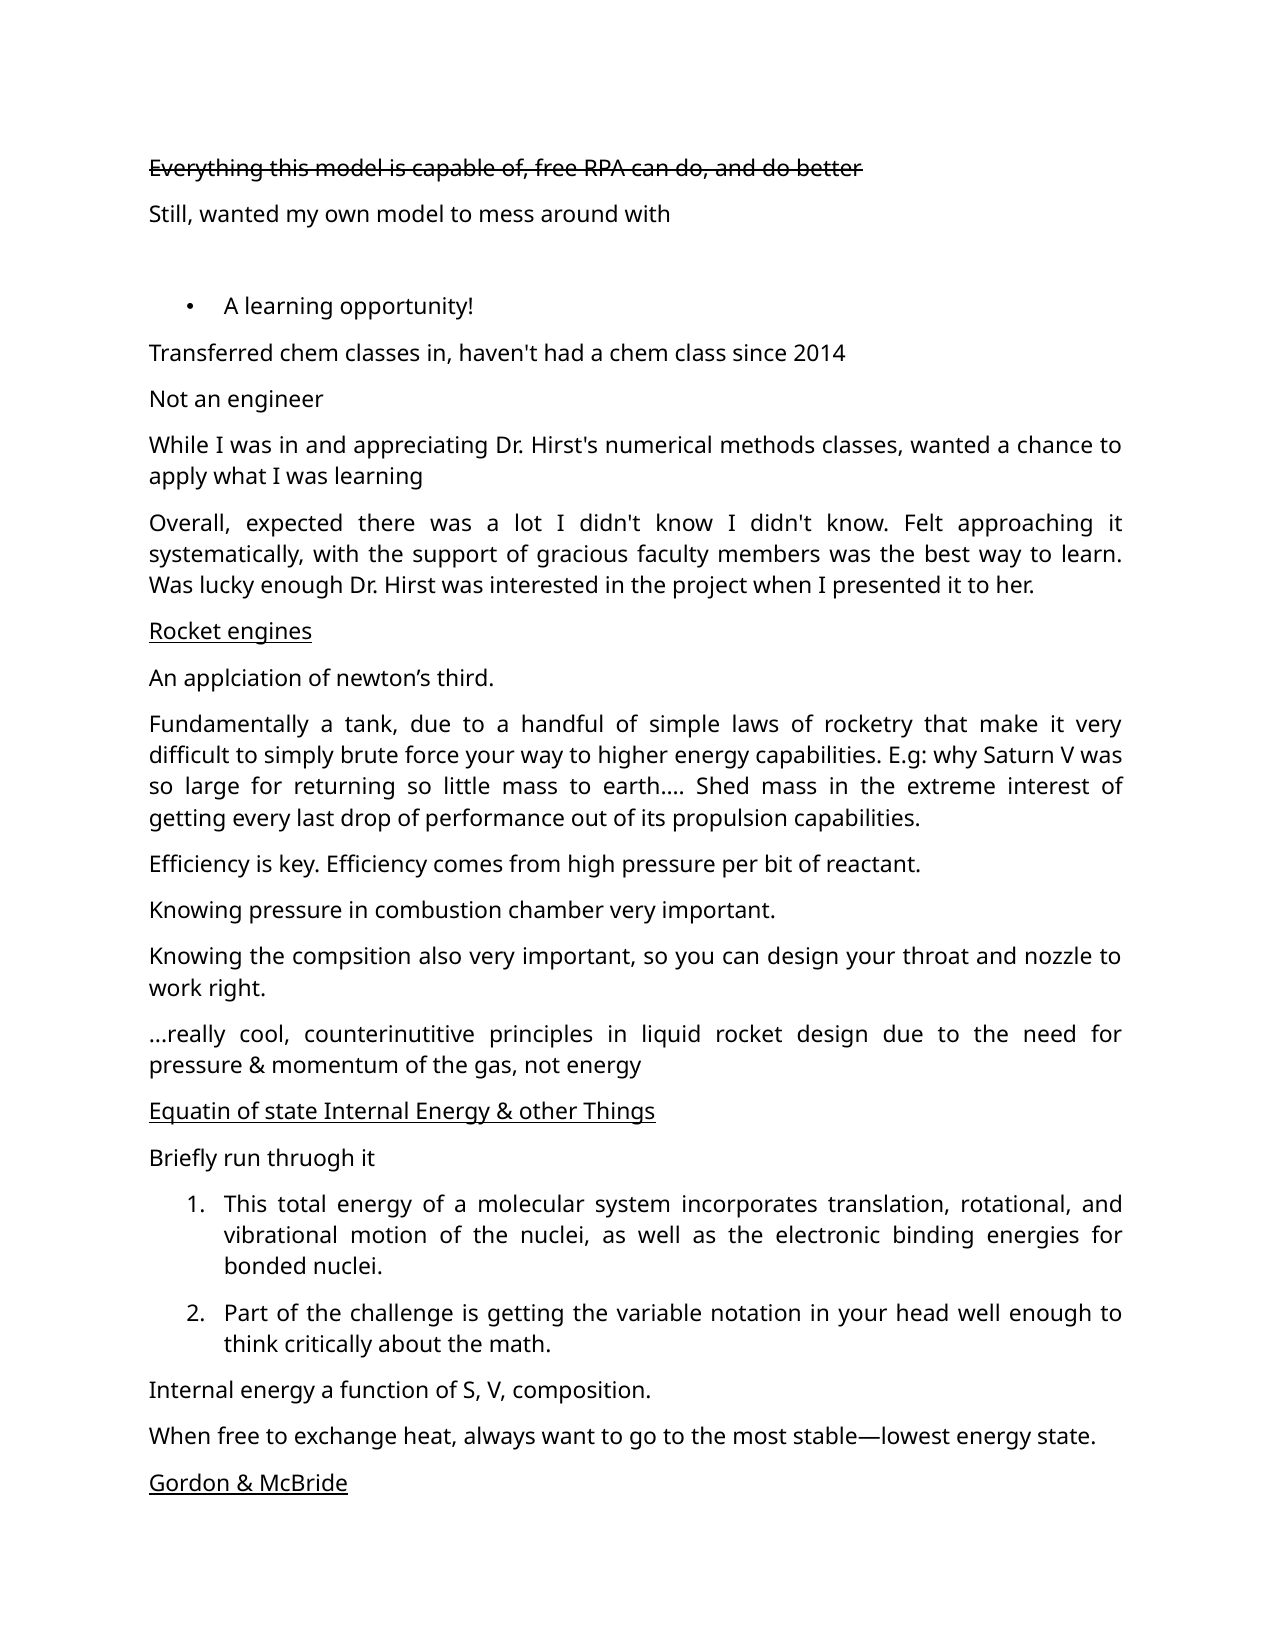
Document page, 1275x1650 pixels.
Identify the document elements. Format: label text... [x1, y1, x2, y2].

text Still, wanted my own model to mess around with [148, 198, 1123, 229]
text Rocket engines [148, 615, 1123, 647]
text Equatin of state Internal Energy & other Things [148, 1095, 1123, 1127]
text Efficiency is key. Efficiency comes from high pressure per bit of reactant. [148, 848, 1123, 879]
text Not an engineer [148, 383, 1123, 414]
text When free to exchange heat, always want to go to the most stable—lowest energy state. [148, 1420, 1123, 1452]
text Internal energy a function of S, V, composition. [148, 1374, 1123, 1405]
text Briefly run thruogh it [148, 1142, 1123, 1173]
text An applciation of newton’s third. [148, 662, 1123, 693]
text Transferred chem classes in, haven't had a chem class since 2014 [148, 337, 1123, 368]
text Fundamentally a tank, due to a handful of simple laws of rocketry that make it very difficult to simply brute force your way to higher energy capabilities. E.g: why Saturn V was so large for returning so little mass to earth…. Shed mass in the extreme interest of getting every last drop of performance out of its propulsion capabilities. [148, 708, 1123, 833]
text While I was in and appreciating Dr. Hirst's numerical methods classes, wanted a chance to apply what I was learning [148, 429, 1123, 492]
text Overall, expected there was a lot I didn't know I didn't know. Felt approaching it systematically, with the support of gracious faculty members was the best way to learn. Was lucky enough Dr. Hirst was interested in the project when I presented it to her. [148, 507, 1123, 600]
text ...really cool, counterinutitive principles in liquid rocket design due to the need for pressure & momentum of the gas, not energy [148, 1018, 1123, 1080]
list Part of the challenge is getting the variable notation in your head well enough to think critically about the math. [186, 1297, 1123, 1359]
text Knowing the compsition also very important, so you can design your throat and nozzle to work right. [148, 940, 1123, 1003]
text Knowing pressure in combustion chamber very important. [148, 894, 1123, 925]
list This total energy of a molecular system incorporates translation, rotational, and vibrational motion of the nuclei, as well as the electronic binding energies for bonded nuclei. [186, 1188, 1123, 1282]
text Gordon & McBride [148, 1467, 1123, 1498]
text Everything this model is capable of, free RPA can do, and do better [148, 152, 1123, 183]
list A learning opportunity! [186, 290, 1123, 322]
